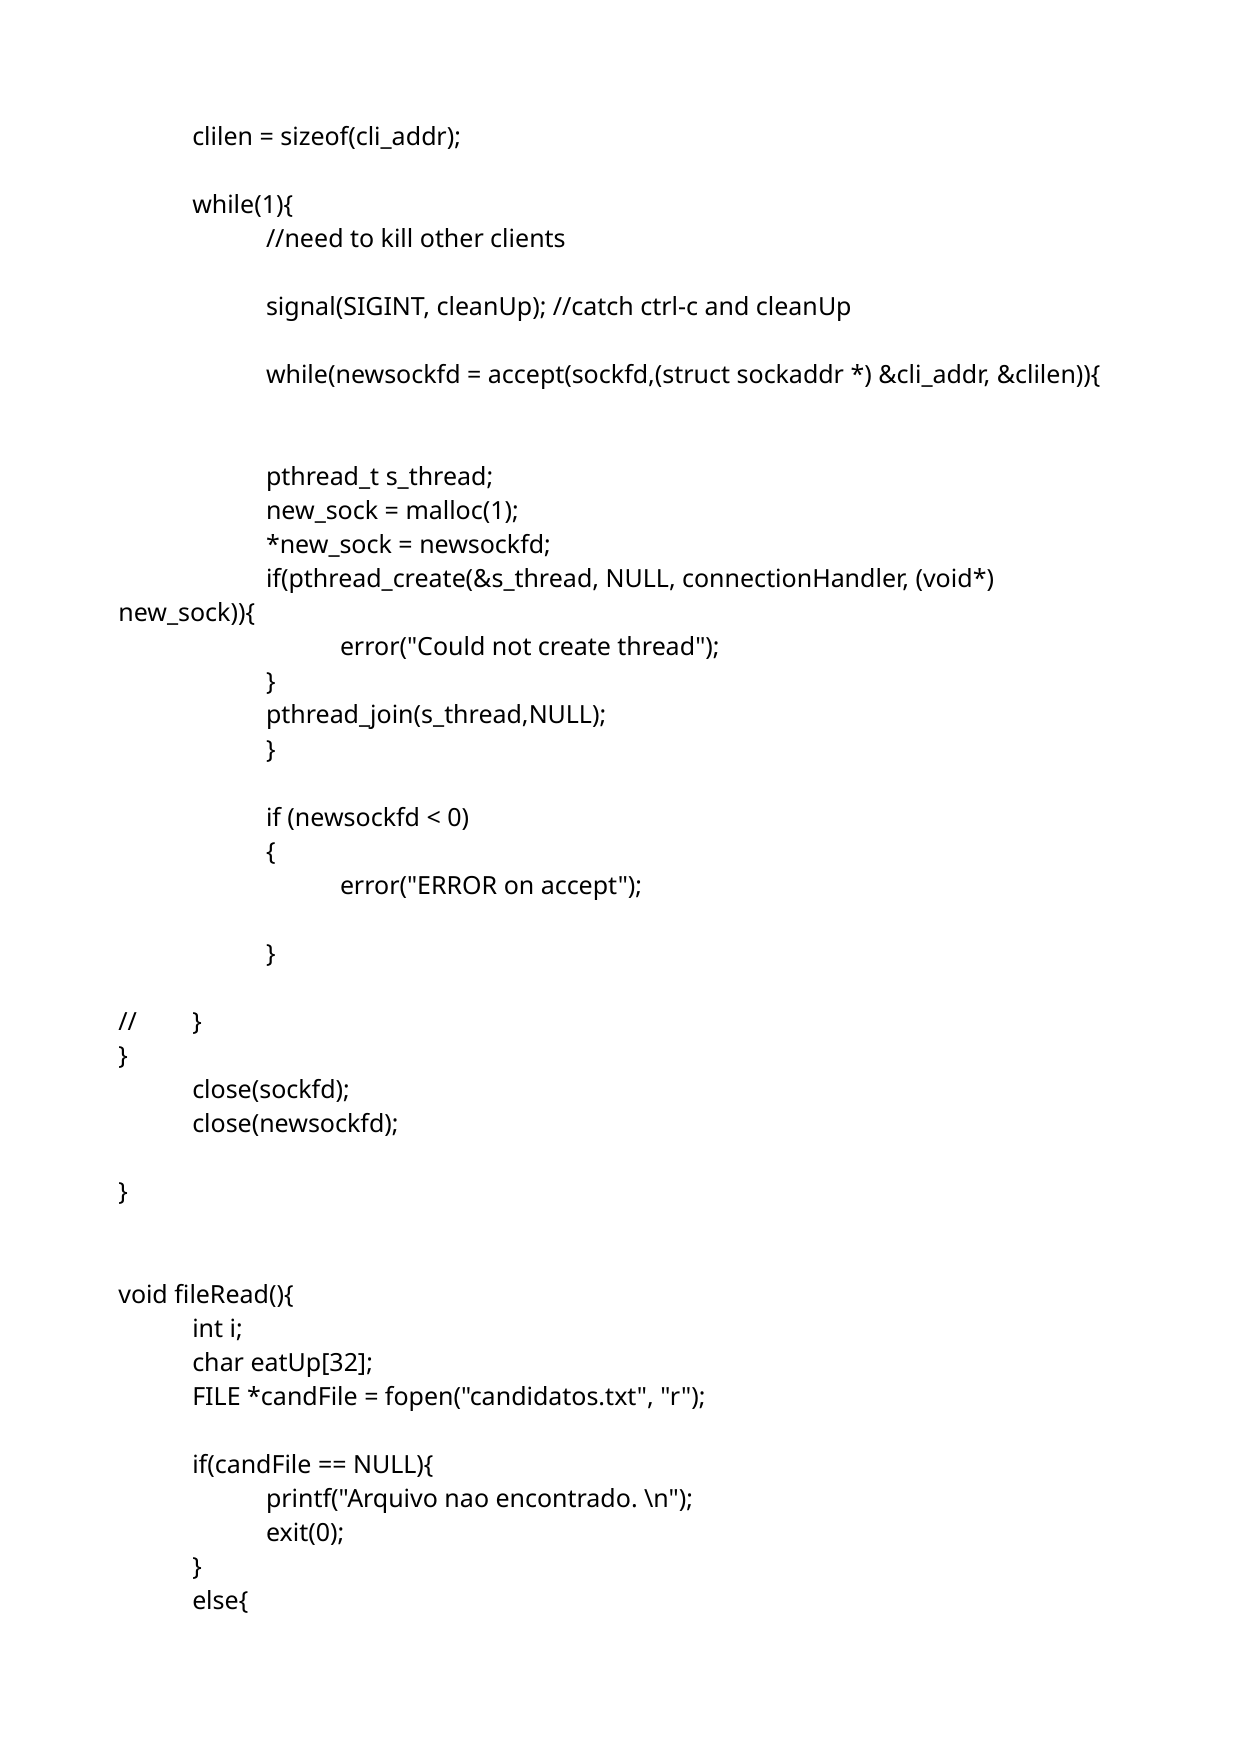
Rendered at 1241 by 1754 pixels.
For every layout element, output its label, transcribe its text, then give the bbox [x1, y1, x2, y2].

text if(pthread_create(&s_thread, NULL, connectionHandler, (void*) new_sock)){ [118, 561, 1122, 629]
text { [118, 833, 1122, 867]
text error("ERROR on accept"); [118, 867, 1122, 902]
text close(newsockfd); [118, 1106, 1122, 1140]
text clilen = sizeof(cli_addr); [118, 118, 1122, 152]
text } [118, 1038, 1122, 1072]
text pthread_join(s_thread,NULL); [118, 697, 1122, 731]
text //need to kill other clients [118, 220, 1122, 254]
text } [118, 663, 1122, 697]
text } [118, 1174, 1122, 1208]
text if(candFile == NULL){ [118, 1447, 1122, 1481]
text error("Could not create thread"); [118, 629, 1122, 663]
text while(newsockfd = accept(sockfd,(struct sockaddr *) &cli_addr, &clilen)){ [118, 357, 1122, 391]
text } [118, 731, 1122, 765]
text // } [118, 1004, 1122, 1038]
text if (newsockfd < 0) [118, 799, 1122, 833]
text signal(SIGINT, cleanUp); //catch ctrl-c and cleanUp [118, 288, 1122, 322]
text *new_sock = newsockfd; [118, 527, 1122, 561]
text else{ [118, 1583, 1122, 1617]
text exit(0); [118, 1515, 1122, 1549]
text pthread_t s_thread; [118, 459, 1122, 493]
text while(1){ [118, 186, 1122, 220]
text int i; [118, 1310, 1122, 1344]
text new_sock = malloc(1); [118, 493, 1122, 527]
text printf("Arquivo nao encontrado. \n"); [118, 1481, 1122, 1515]
text } [118, 936, 1122, 970]
text FILE *candFile = fopen("candidatos.txt", "r"); [118, 1378, 1122, 1412]
text } [118, 1549, 1122, 1583]
text void fileRead(){ [118, 1276, 1122, 1310]
text char eatUp[32]; [118, 1344, 1122, 1378]
text close(sockfd); [118, 1072, 1122, 1106]
